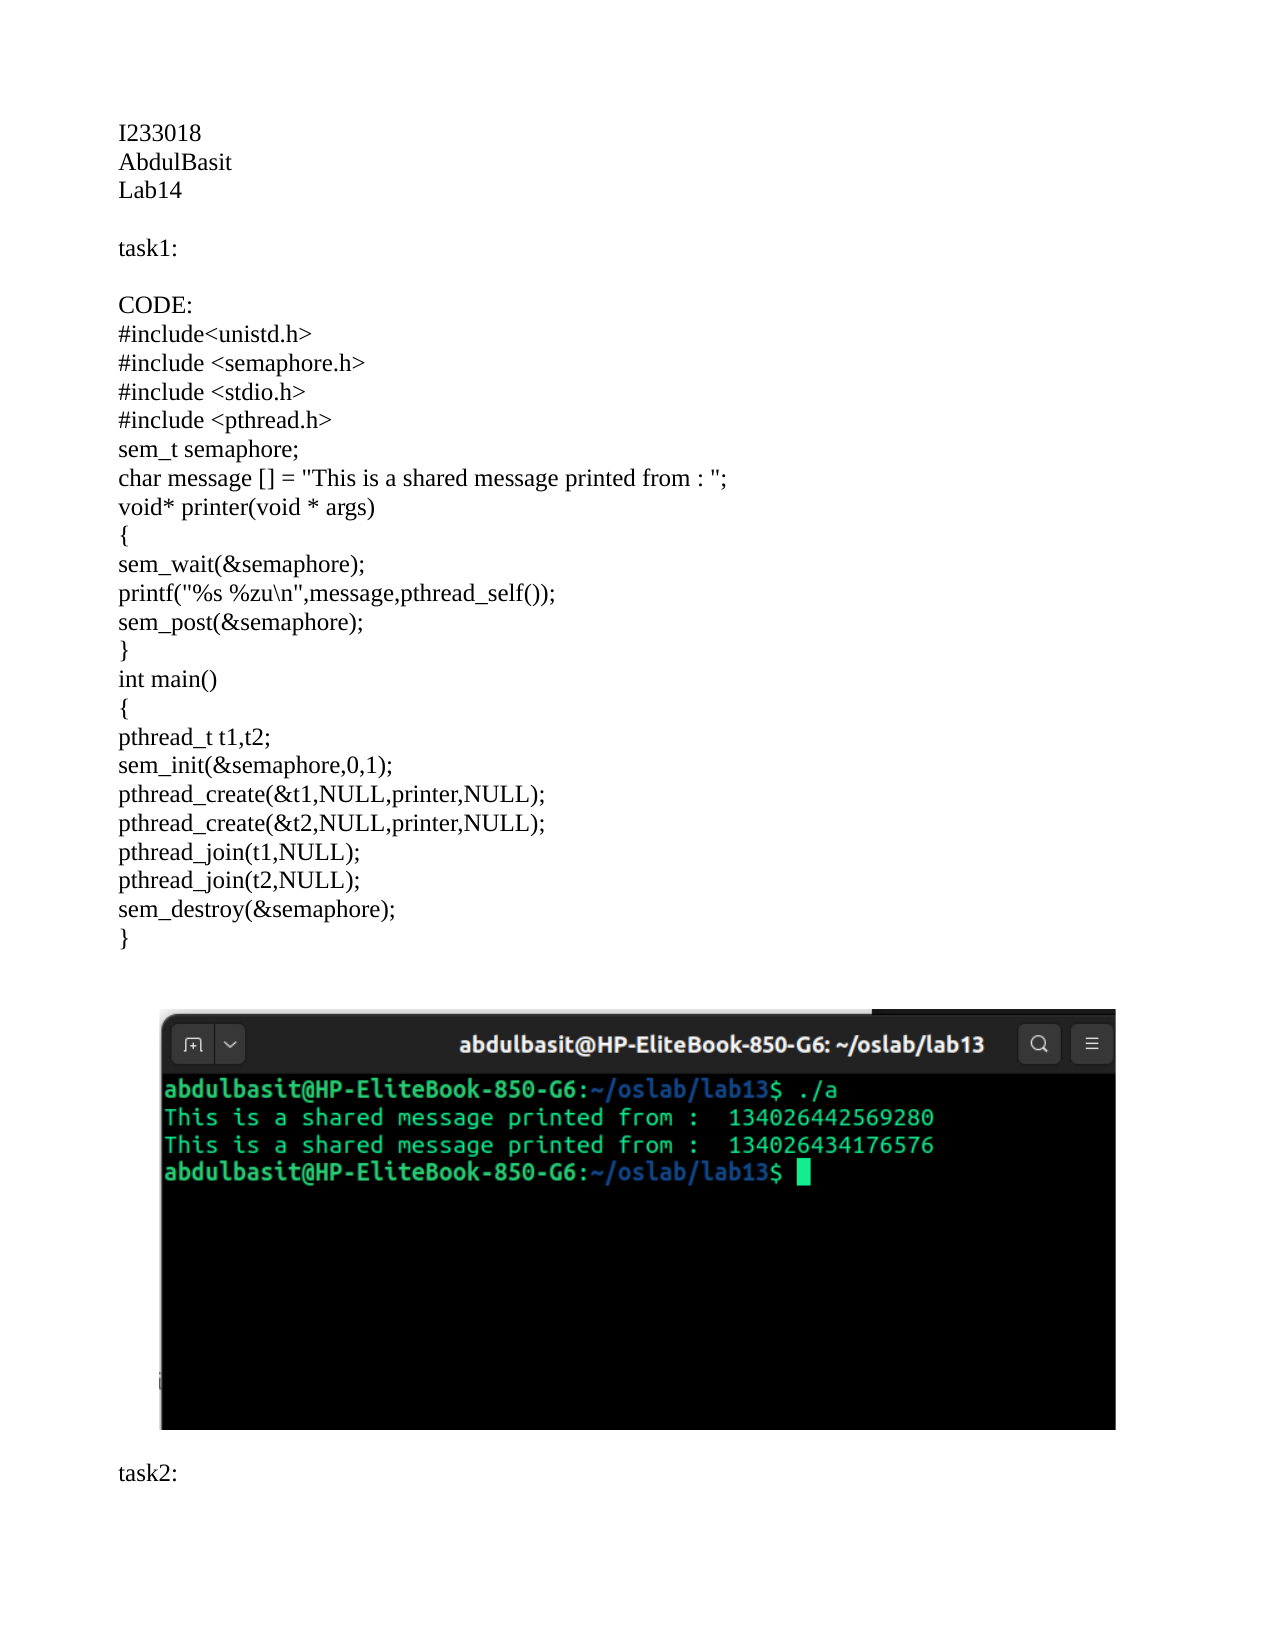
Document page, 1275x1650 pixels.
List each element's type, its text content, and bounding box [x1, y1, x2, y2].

text pthread_t t1,t2; [118, 722, 1157, 751]
text char message [] = "This is a shared message printed from : "; [118, 463, 1157, 492]
text } [118, 636, 1157, 664]
text pthread_create(&t2,NULL,printer,NULL); [118, 808, 1157, 837]
text task1: [118, 233, 1157, 262]
text sem_t semaphore; [118, 434, 1157, 463]
text task2: [118, 1458, 1157, 1487]
text printf("%s %zu\n",message,pthread_self()); [118, 578, 1157, 607]
text { [118, 521, 1157, 549]
text pthread_join(t2,NULL); [118, 866, 1157, 894]
text Lab14 [118, 176, 1157, 204]
text { [118, 693, 1157, 722]
text void* printer(void * args) [118, 492, 1157, 521]
text sem_destroy(&semaphore); [118, 894, 1157, 923]
text #include <semaphore.h> [118, 348, 1157, 377]
text sem_init(&semaphore,0,1); [118, 751, 1157, 779]
text #include <pthread.h> [118, 406, 1157, 434]
text int main() [118, 664, 1157, 693]
text } [118, 923, 1157, 952]
text sem_wait(&semaphore); [118, 549, 1157, 578]
text AbdulBasit [118, 147, 1157, 176]
picture [159, 1009, 1116, 1430]
text pthread_create(&t1,NULL,printer,NULL); [118, 779, 1157, 808]
text #include<unistd.h> [118, 319, 1157, 348]
text I233018 [118, 118, 1157, 147]
text pthread_join(t1,NULL); [118, 837, 1157, 866]
text CODE: [118, 291, 1157, 319]
text sem_post(&semaphore); [118, 607, 1157, 636]
text #include <stdio.h> [118, 377, 1157, 406]
